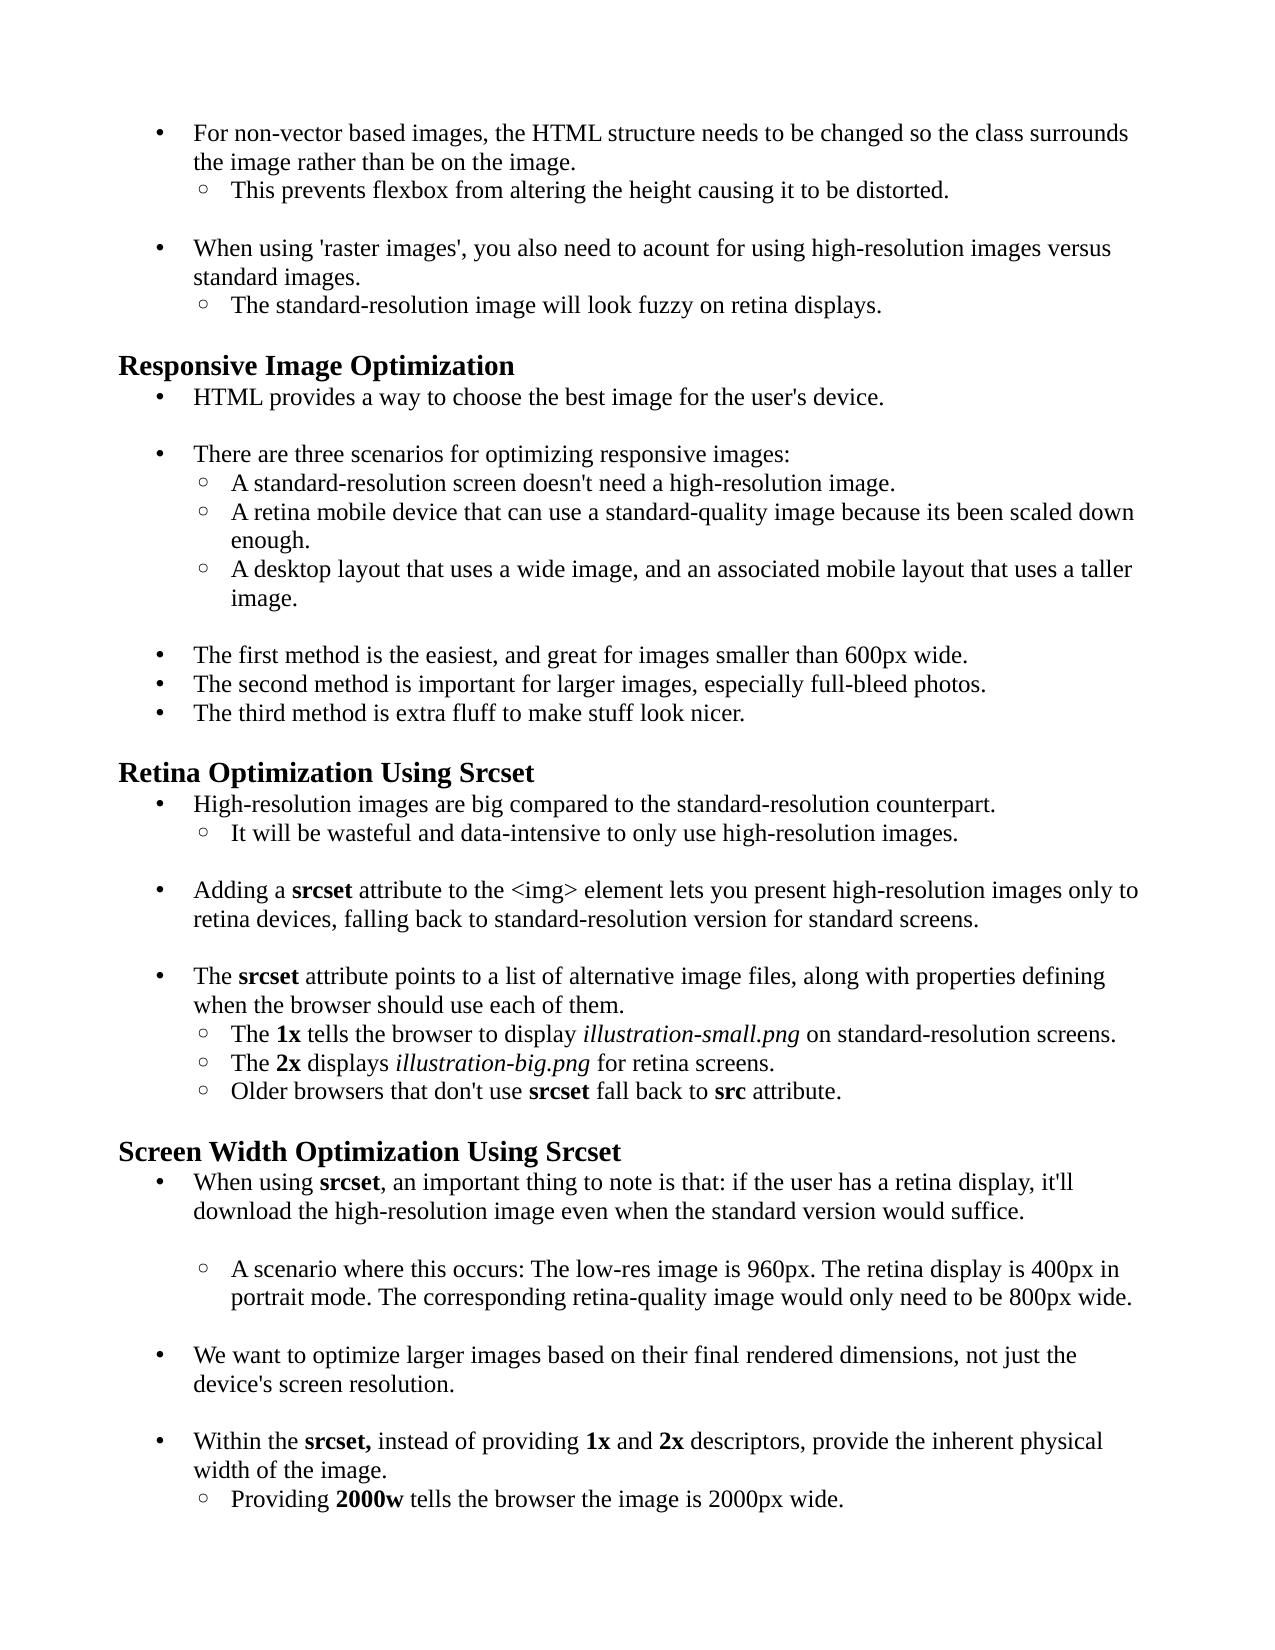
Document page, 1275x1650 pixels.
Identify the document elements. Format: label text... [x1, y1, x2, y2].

list The third method is extra fluff to make stuff look nicer. [156, 698, 1157, 727]
list The 1x tells the browser to display illustration-small.png on standard-resolution screens. [193, 1019, 1157, 1048]
list Providing 2000w tells the browser the image is 2000px wide. [193, 1484, 1157, 1512]
list When using srcset, an important thing to note is that: if the user has a retina display, it'll download the high-resolution image even when the standard version would suffice. [156, 1167, 1157, 1225]
list High-resolution images are big compared to the standard-resolution counterpart. [156, 789, 1157, 818]
list The standard-resolution image will look fuzzy on retina displays. [193, 291, 1157, 319]
list A scenario where this occurs: The low-res image is 960px. The retina display is 400px in portrait mode. The corresponding retina-quality image would only need to be 800px wide. [193, 1254, 1157, 1311]
list For non-vector based images, the HTML structure needs to be changed so the class surrounds the image rather than be on the image. [156, 118, 1157, 176]
list The srcset attribute points to a list of alternative image files, along with properties defining when the browser should use each of them. [156, 961, 1157, 1019]
list A retina mobile device that can use a standard-quality image because its been scaled down enough. [193, 497, 1157, 554]
list The 2x displays illustration-big.png for retina screens. [193, 1048, 1157, 1076]
list When using 'raster images', you also need to acount for using high-resolution images versus standard images. [156, 233, 1157, 291]
list It will be wasteful and data-intensive to only use high-resolution images. [193, 818, 1157, 846]
list This prevents flexbox from altering the height causing it to be distorted. [193, 176, 1157, 204]
list HTML provides a way to choose the best image for the user's device. [156, 382, 1157, 410]
list Within the srcset, instead of providing 1x and 2x descriptors, provide the inherent physical width of the image. [156, 1426, 1157, 1484]
list Older browsers that don't use srcset fall back to src attribute. [193, 1076, 1157, 1105]
list We want to optimize larger images based on their final rendered dimensions, not just the device's screen resolution. [156, 1340, 1157, 1397]
text Responsive Image Optimization [118, 348, 1157, 382]
text Screen Width Optimization Using Srcset [118, 1134, 1157, 1167]
list There are three scenarios for optimizing responsive images: [156, 439, 1157, 468]
list The second method is important for larger images, especially full-bleed photos. [156, 669, 1157, 698]
list A desktop layout that uses a wide image, and an associated mobile layout that uses a taller image. [193, 554, 1157, 612]
text Retina Optimization Using Srcset [118, 755, 1157, 789]
list The first method is the easiest, and great for images smaller than 600px wide. [156, 640, 1157, 669]
list Adding a srcset attribute to the <img> element lets you present high-resolution images only to retina devices, falling back to standard-resolution version for standard screens. [156, 875, 1157, 933]
list A standard-resolution screen doesn't need a high-resolution image. [193, 468, 1157, 497]
